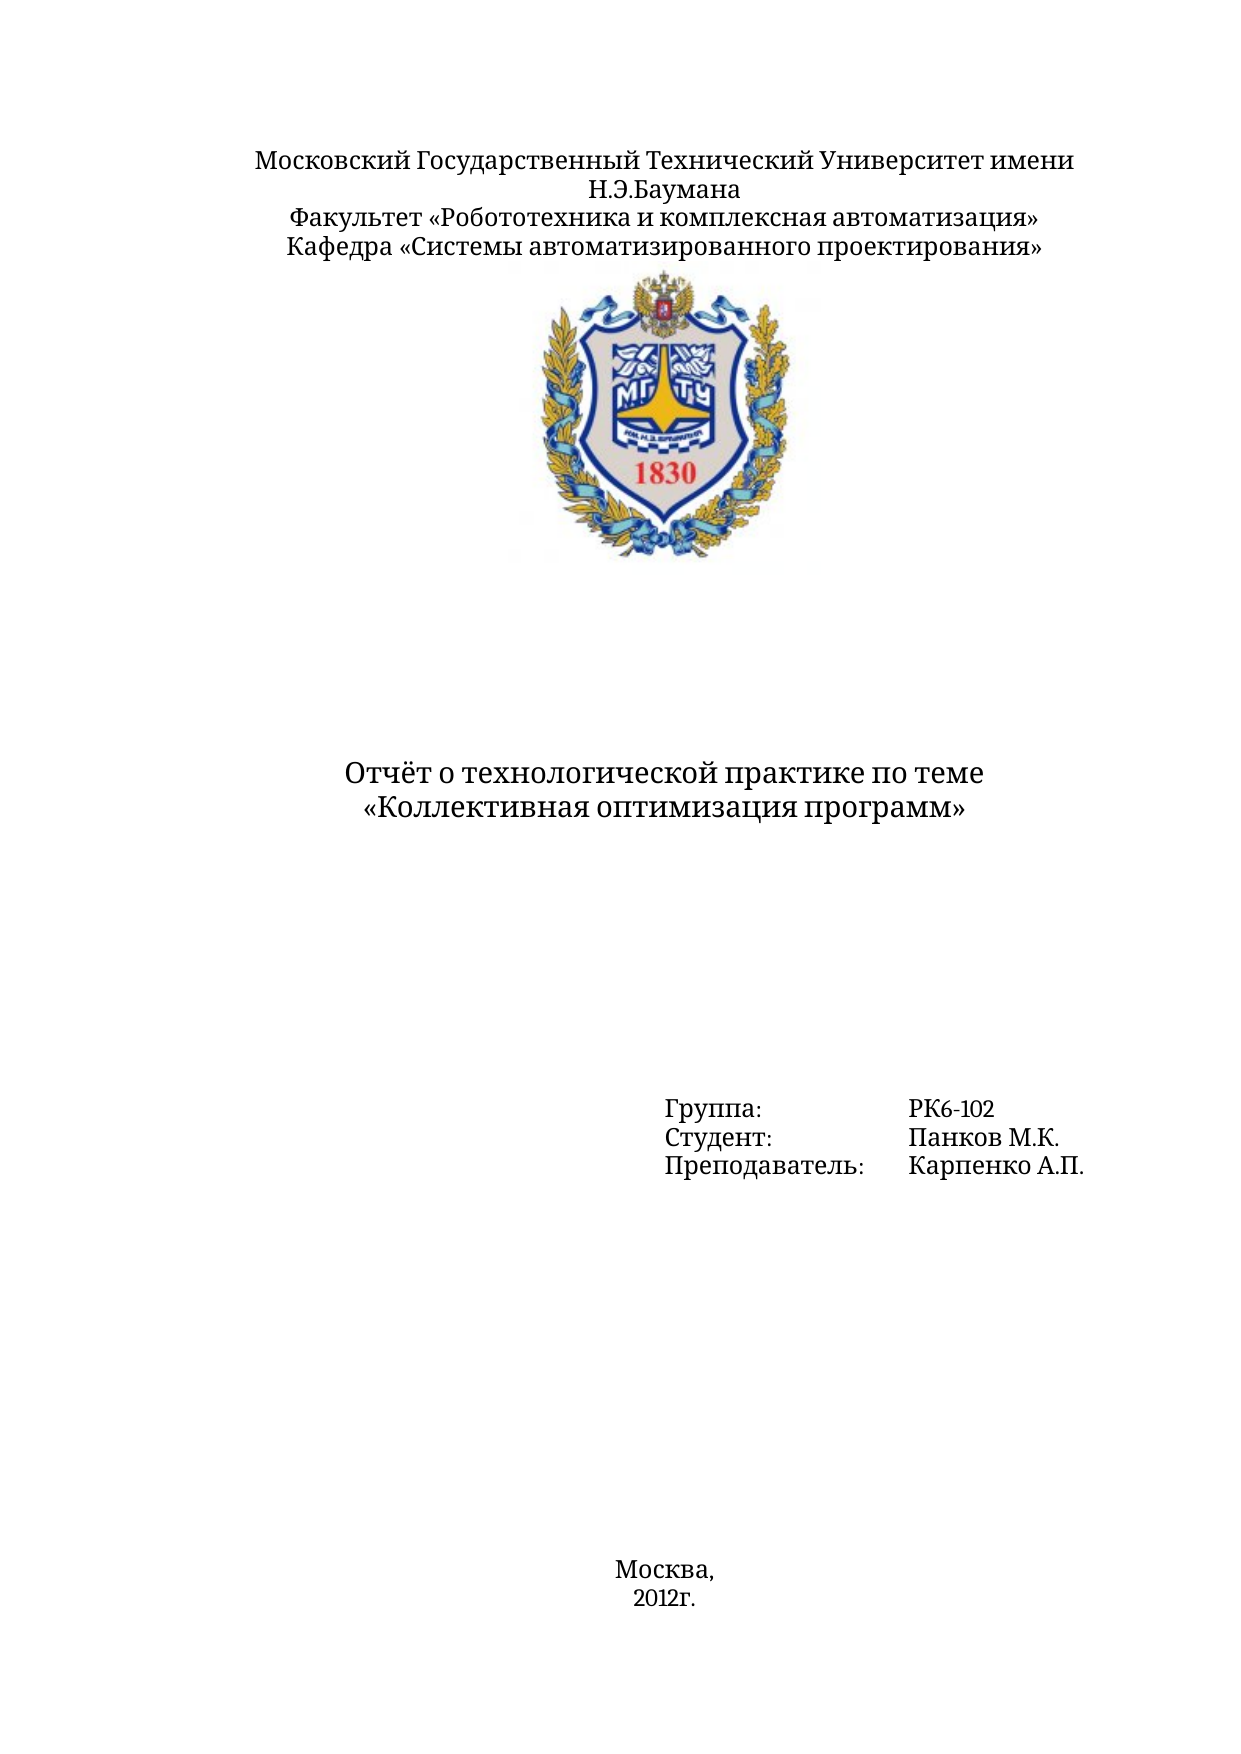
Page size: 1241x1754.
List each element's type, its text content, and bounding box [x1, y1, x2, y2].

table_cell [177, 707, 1152, 757]
table_cell Отчёт о технологической практике по теме «Коллективная оптимизация программ» [177, 757, 1152, 1095]
picture [508, 261, 821, 575]
text Кафедра «Системы автоматизированного проектирования» [177, 233, 1152, 262]
table_cell Москва, 2012г. [177, 1556, 1152, 1627]
text Факультет «Робототехника и комплексная автоматизация» [177, 204, 1152, 233]
table_header [177, 262, 1152, 656]
text Московский Государственный Технический Университет имени Н.Э.Баумана [177, 147, 1152, 204]
table_cell [177, 1095, 664, 1556]
table_cell Группа: Студент: Преподаватель: [664, 1095, 908, 1556]
table_cell РК6-102 Панков М.К. Карпенко А.П. [908, 1095, 1152, 1556]
table_cell [177, 656, 1152, 707]
